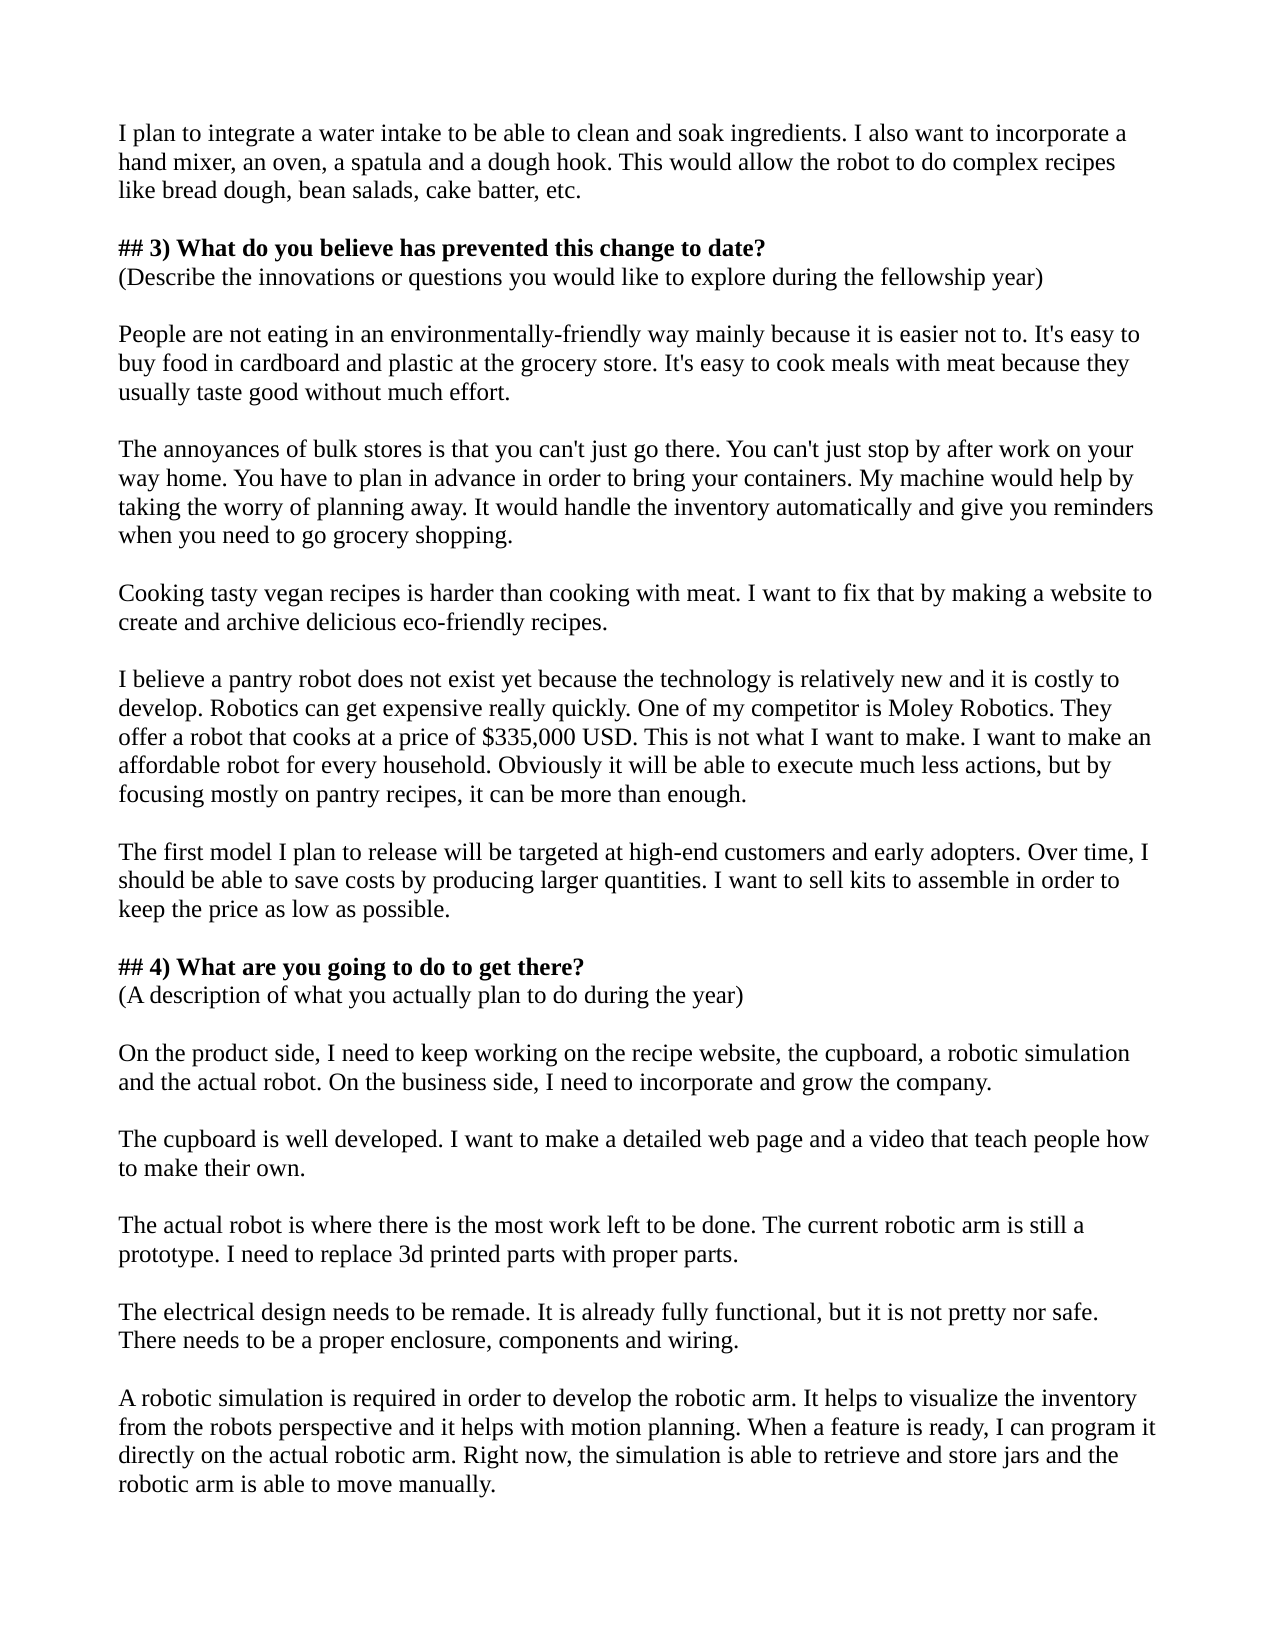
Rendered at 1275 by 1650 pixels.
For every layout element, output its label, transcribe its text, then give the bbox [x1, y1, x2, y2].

text People are not eating in an environmentally-friendly way mainly because it is easier not to. It's easy to buy food in cardboard and plastic at the grocery store. It's easy to cook meals with meat because they usually taste good without much effort. [118, 319, 1157, 406]
text The annoyances of bulk stores is that you can't just go there. You can't just stop by after work on your way home. You have to plan in advance in order to bring your containers. My machine would help by taking the worry of planning away. It would handle the inventory automatically and give you reminders when you need to go grocery shopping. [118, 434, 1157, 549]
text The electrical design needs to be remade. It is already fully functional, but it is not pretty nor safe. There needs to be a proper enclosure, components and wiring. [118, 1297, 1157, 1354]
text ## 3) What do you believe has prevented this change to date? [118, 233, 1157, 262]
text The actual robot is where there is the most work left to be done. The current robotic arm is still a prototype. I need to replace 3d printed parts with proper parts. [118, 1211, 1157, 1268]
text I plan to integrate a water intake to be able to clean and soak ingredients. I also want to incorporate a hand mixer, an oven, a spatula and a dough hook. This would allow the robot to do complex recipes like bread dough, bean salads, cake batter, etc. [118, 118, 1157, 204]
text The first model I plan to release will be targeted at high-end customers and early adopters. Over time, I should be able to save costs by producing larger quantities. I want to sell kits to assemble in order to keep the price as low as possible. [118, 837, 1157, 923]
text The cupboard is well developed. I want to make a detailed web page and a video that teach people how to make their own. [118, 1124, 1157, 1182]
text (A description of what you actually plan to do during the year) [118, 981, 1157, 1009]
text I believe a pantry robot does not exist yet because the technology is relatively new and it is costly to develop. Robotics can get expensive really quickly. One of my competitor is Moley Robotics. They offer a robot that cooks at a price of $335,000 USD. This is not what I want to make. I want to make an affordable robot for every household. Obviously it will be able to execute much less actions, but by focusing mostly on pantry recipes, it can be more than enough. [118, 664, 1157, 808]
text Cooking tasty vegan recipes is harder than cooking with meat. I want to fix that by making a website to create and archive delicious eco-friendly recipes. [118, 578, 1157, 636]
text (Describe the innovations or questions you would like to explore during the fellowship year) [118, 262, 1157, 291]
text On the product side, I need to keep working on the recipe website, the cupboard, a robotic simulation and the actual robot. On the business side, I need to incorporate and grow the company. [118, 1038, 1157, 1096]
text ## 4) What are you going to do to get there? [118, 952, 1157, 981]
text A robotic simulation is required in order to develop the robotic arm. It helps to visualize the inventory from the robots perspective and it helps with motion planning. When a feature is ready, I can program it directly on the actual robotic arm. Right now, the simulation is able to retrieve and store jars and the robotic arm is able to move manually. [118, 1383, 1157, 1498]
